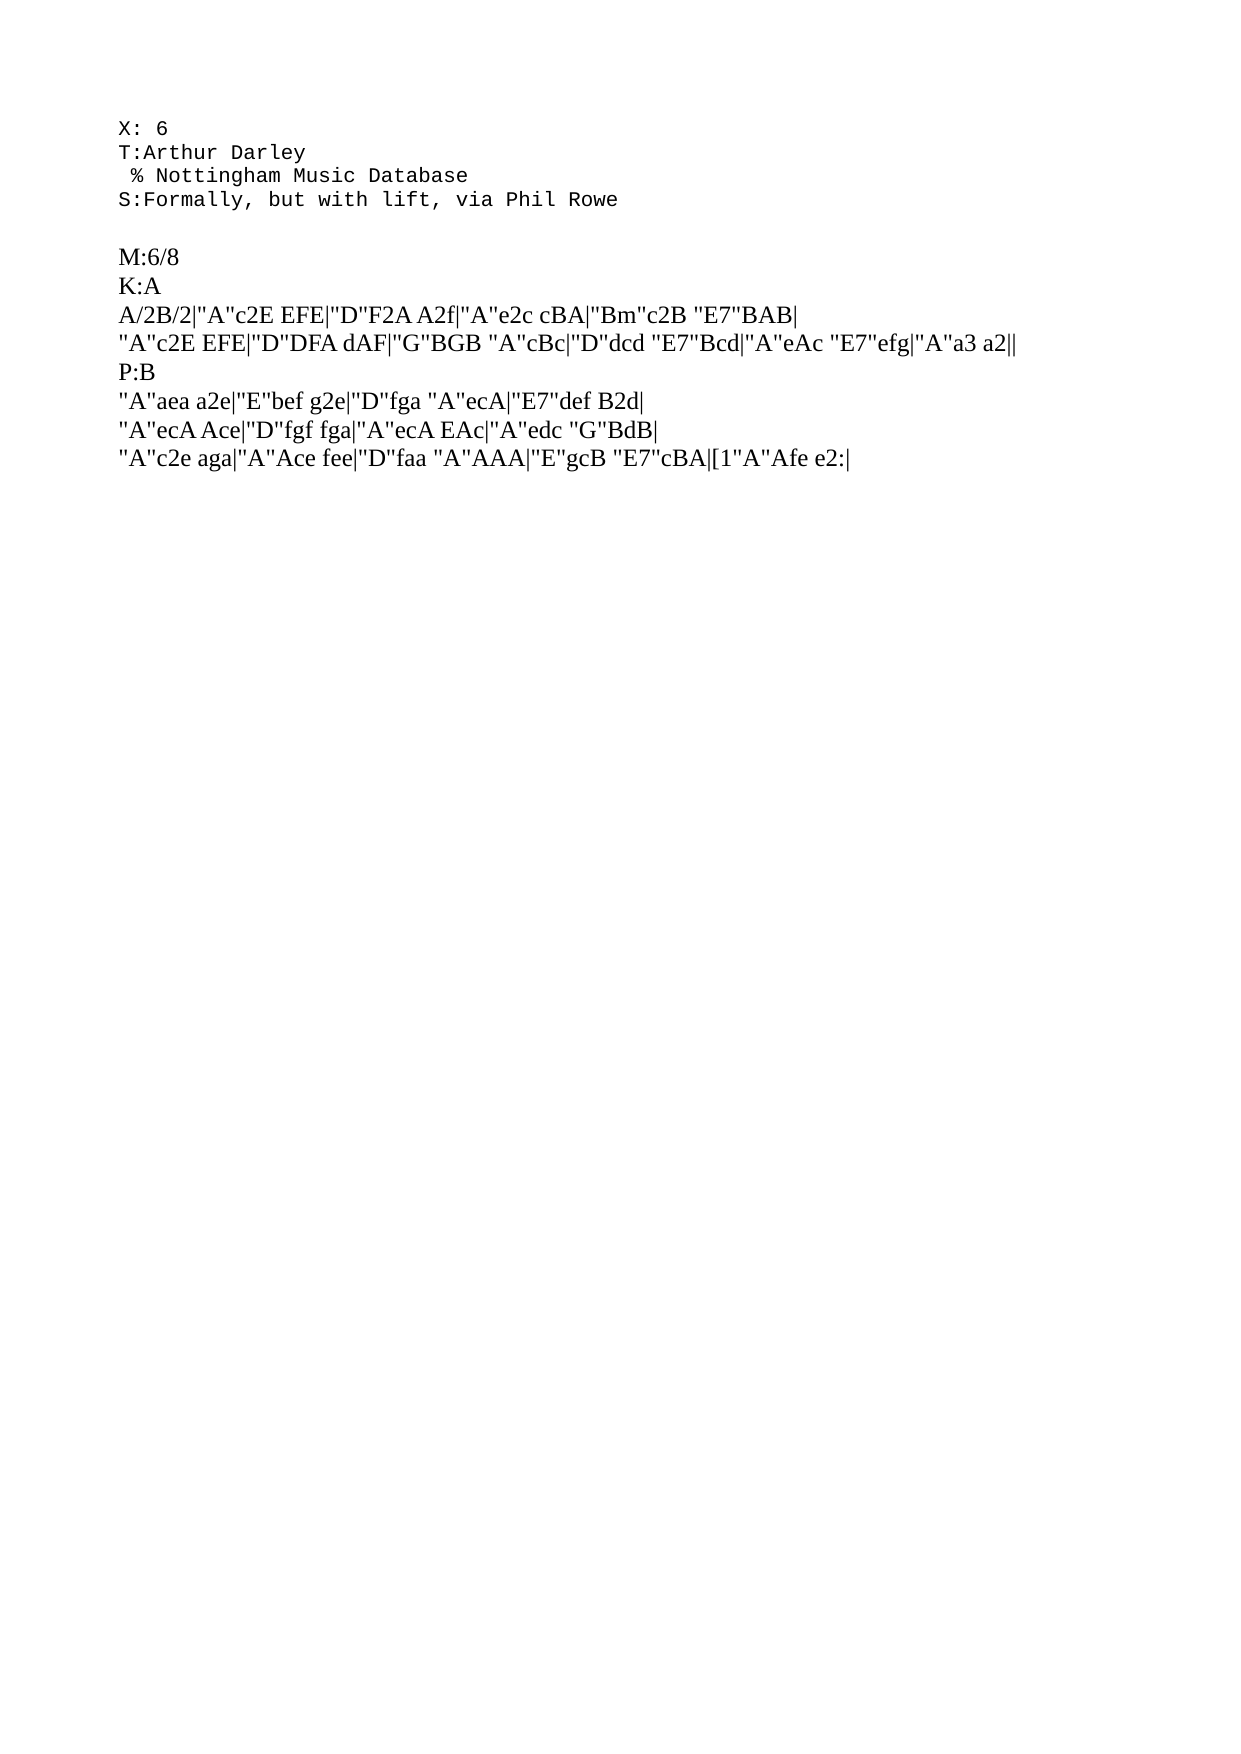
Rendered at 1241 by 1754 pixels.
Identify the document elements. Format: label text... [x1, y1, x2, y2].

text "A"c2e aga|"A"Ace fee|"D"faa "A"AAA|"E"gcB "E7"cBA|[1"A"Afe e2:| [118, 443, 1122, 472]
text "A"ecA Ace|"D"fgf fga|"A"ecA EAc|"A"edc "G"BdB| [118, 415, 1122, 443]
text "A"c2E EFE|"D"DFA dAF|"G"BGB "A"cBc|"D"dcd "E7"Bcd|"A"eAc "E7"efg|"A"a3 a2|| [118, 328, 1122, 357]
text T:Arthur Darley [118, 142, 1122, 165]
text K:A [118, 271, 1122, 300]
text X: 6 [118, 118, 1122, 142]
text A/2B/2|"A"c2E EFE|"D"F2A A2f|"A"e2c cBA|"Bm"c2B "E7"BAB| [118, 300, 1122, 328]
text % Nottingham Music Database [118, 165, 1122, 189]
text S:Formally, but with lift, via Phil Rowe [118, 189, 1122, 213]
text "A"aea a2e|"E"bef g2e|"D"fga "A"ecA|"E7"def B2d| [118, 386, 1122, 415]
text M:6/8 [118, 242, 1122, 271]
text P:B [118, 357, 1122, 386]
